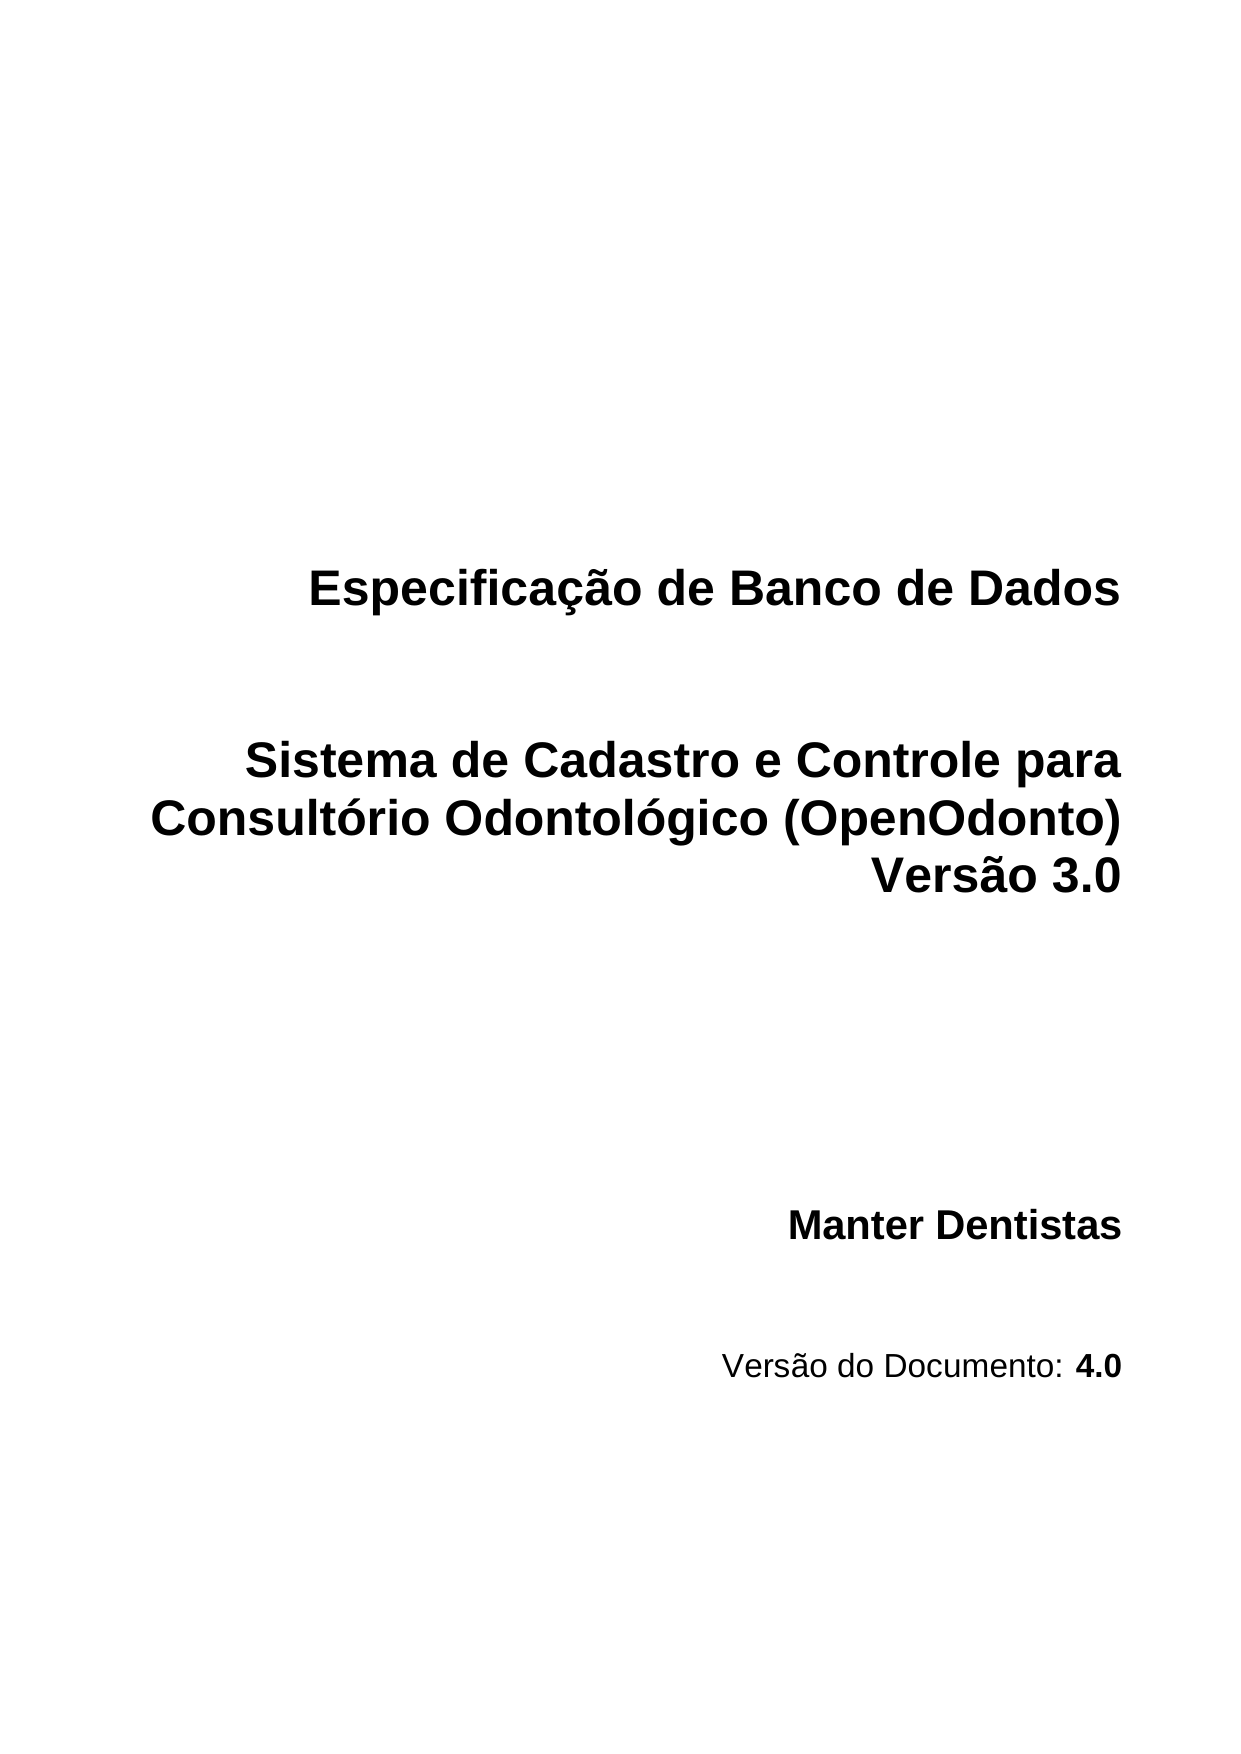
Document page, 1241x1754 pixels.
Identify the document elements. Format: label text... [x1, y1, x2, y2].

text Especificação de Banco de Dados [118, 558, 1122, 616]
text Sistema de Cadastro e Controle para Consultório Odontológico (OpenOdonto) Versão 3.0 [118, 731, 1122, 903]
text Manter Dentistas [118, 1200, 1122, 1248]
text Versão do Documento: 4.0 [118, 1346, 1122, 1384]
